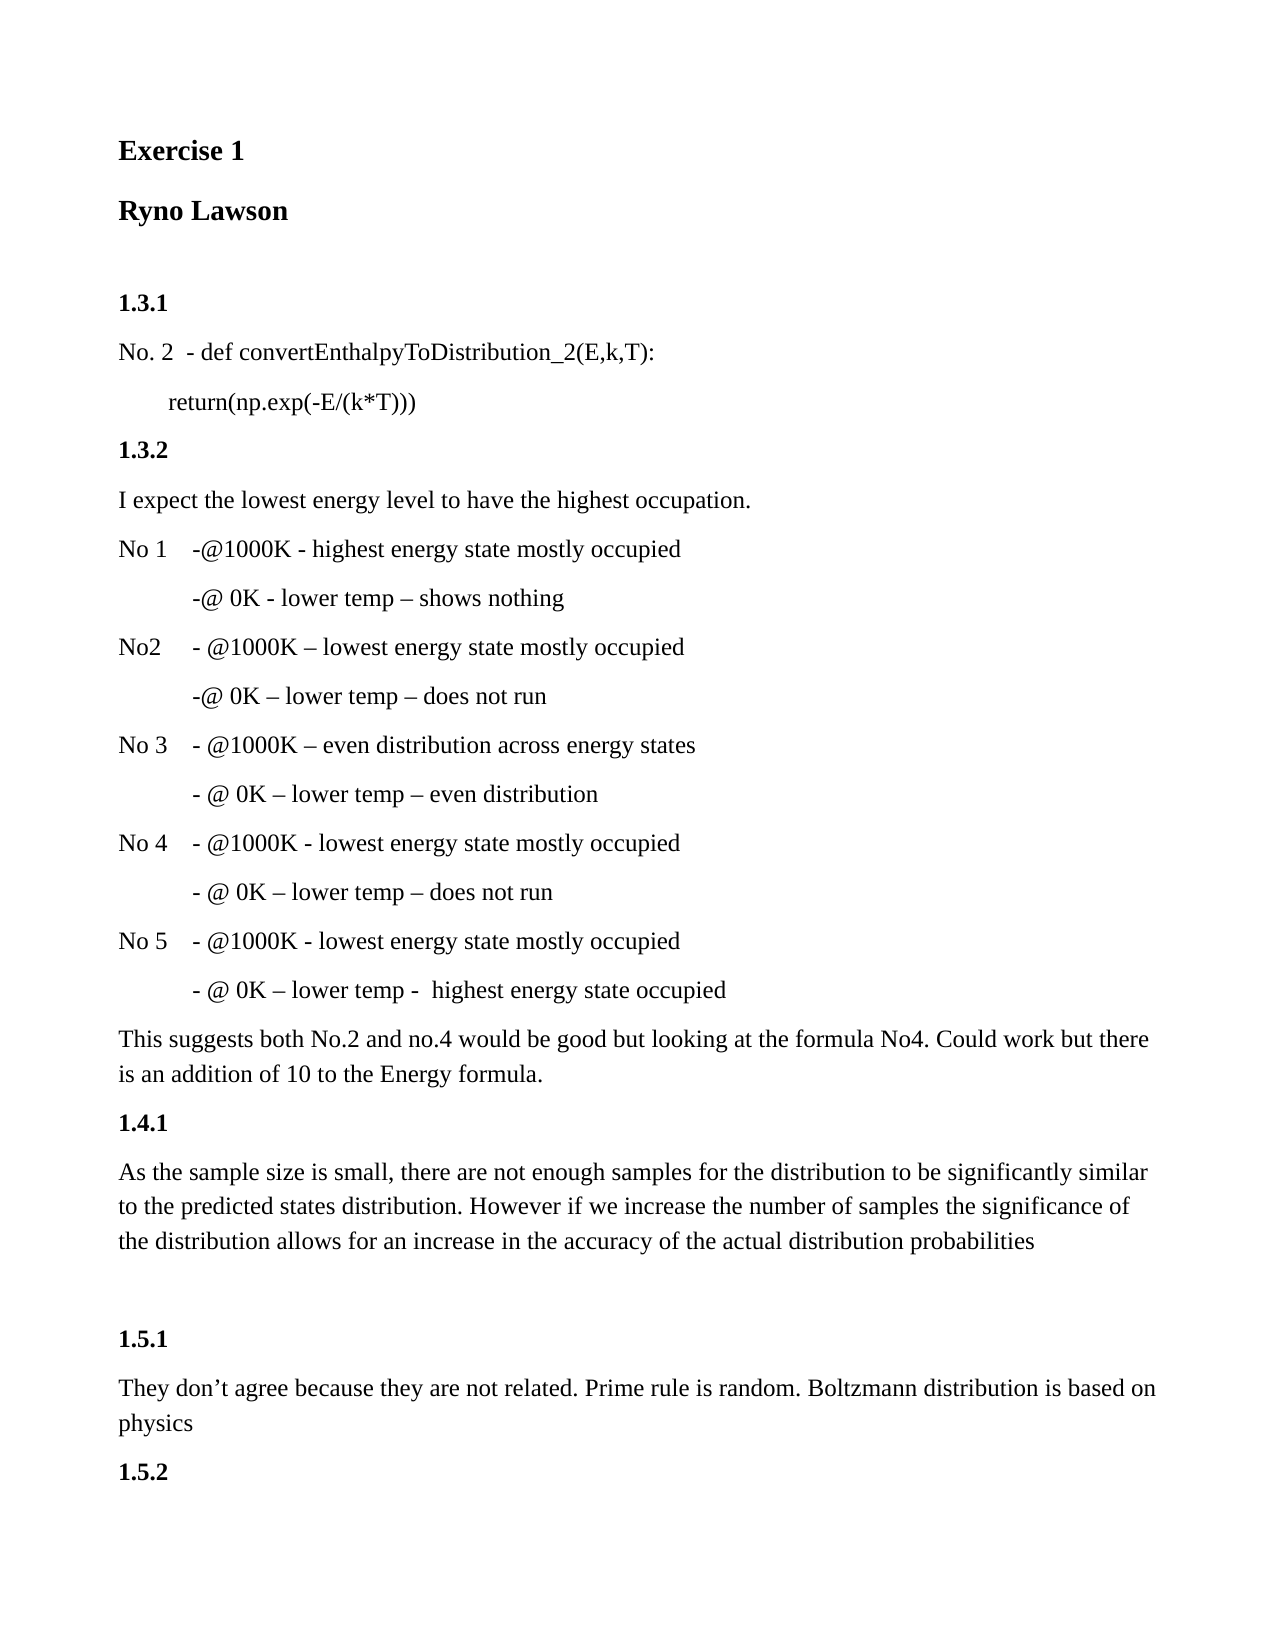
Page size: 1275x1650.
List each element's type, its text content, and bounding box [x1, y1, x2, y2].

text -@ 0K - lower temp – shows nothing [118, 583, 1157, 612]
text - @ 0K – lower temp – does not run [118, 877, 1157, 906]
text No 5 - @1000K - lowest energy state mostly occupied [118, 926, 1157, 955]
text 1.3.1 [118, 288, 1157, 317]
subtitle Ryno Lawson [118, 193, 1157, 227]
text They don’t agree because they are not related. Prime rule is random. Boltzmann distribution is based on physics [118, 1373, 1157, 1436]
subtitle Exercise 1 [118, 133, 1157, 166]
text No 3 - @1000K – even distribution across energy states [118, 730, 1157, 759]
text As the sample size is small, there are not enough samples for the distribution to be significantly similar to the predicted states distribution. However if we increase the number of samples the significance of the distribution allows for an increase in the accuracy of the actual distribution probabilities [118, 1157, 1157, 1255]
text I expect the lowest energy level to have the highest occupation. [118, 485, 1157, 513]
text No. 2 - def convertEnthalpyToDistribution_2(E,k,T): [118, 337, 1157, 366]
text No 1 -@1000K - highest energy state mostly occupied [118, 534, 1157, 562]
text -@ 0K – lower temp – does not run [118, 681, 1157, 710]
text No2 - @1000K – lowest energy state mostly occupied [118, 632, 1157, 661]
text - @ 0K – lower temp – even distribution [118, 779, 1157, 808]
text 1.3.2 [118, 436, 1157, 464]
text return(np.exp(-E/(k*T))) [118, 387, 1157, 415]
text This suggests both No.2 and no.4 would be good but looking at the formula No4. Could work but there is an addition of 10 to the Energy formula. [118, 1024, 1157, 1088]
text 1.5.1 [118, 1324, 1157, 1353]
text - @ 0K – lower temp - highest energy state occupied [118, 975, 1157, 1004]
text No 4 - @1000K - lowest energy state mostly occupied [118, 828, 1157, 857]
text 1.4.1 [118, 1108, 1157, 1137]
text 1.5.2 [118, 1457, 1157, 1485]
